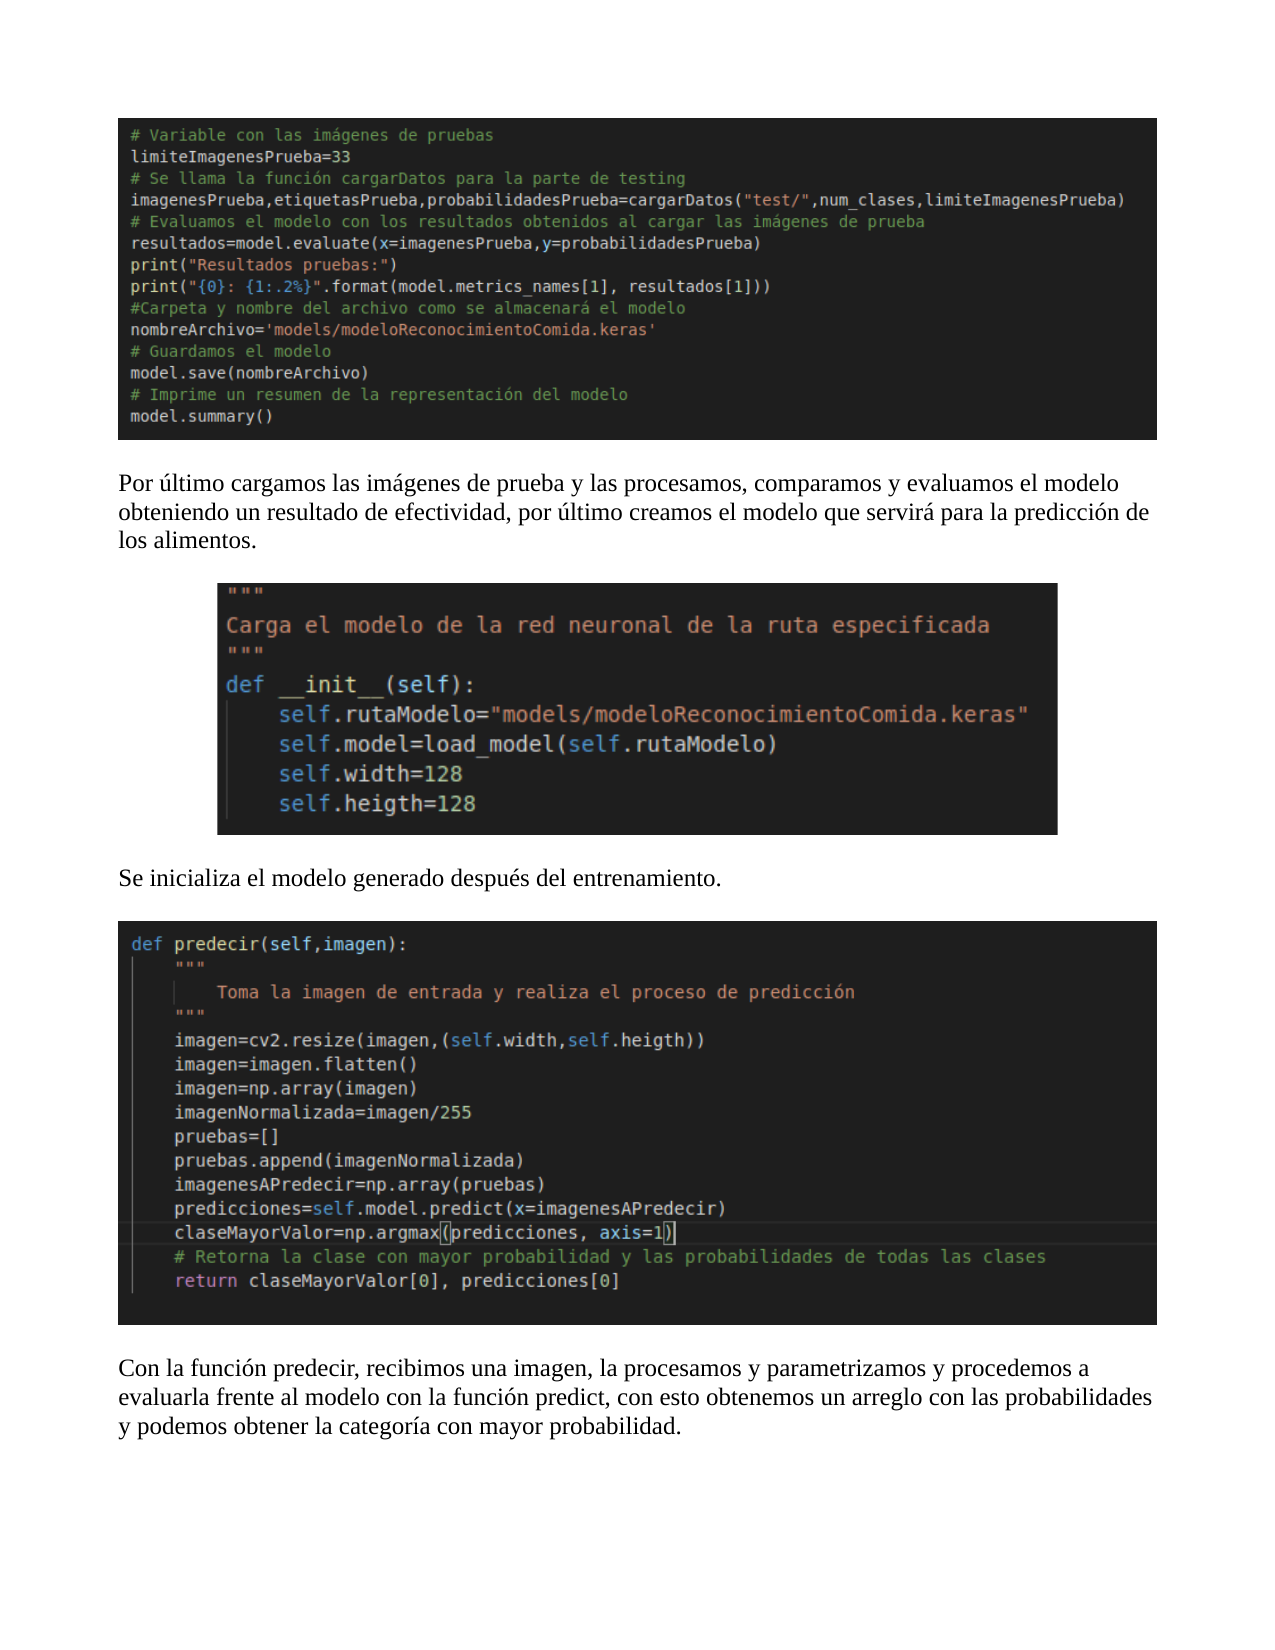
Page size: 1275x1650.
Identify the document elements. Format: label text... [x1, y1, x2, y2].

text Se inicializa el modelo generado después del entrenamiento. [118, 863, 1157, 892]
picture [118, 118, 1157, 440]
text Con la función predecir, recibimos una imagen, la procesamos y parametrizamos y procedemos a evaluarla frente al modelo con la función predict, con esto obtenemos un arreglo con las probabilidades y podemos obtener la categoría con mayor probabilidad. [118, 1353, 1157, 1440]
picture [118, 921, 1157, 1325]
text Por último cargamos las imágenes de prueba y las procesamos, comparamos y evaluamos el modelo obteniendo un resultado de efectividad, por último creamos el modelo que servirá para la predicción de los alimentos. [118, 468, 1157, 554]
picture [217, 583, 1058, 835]
